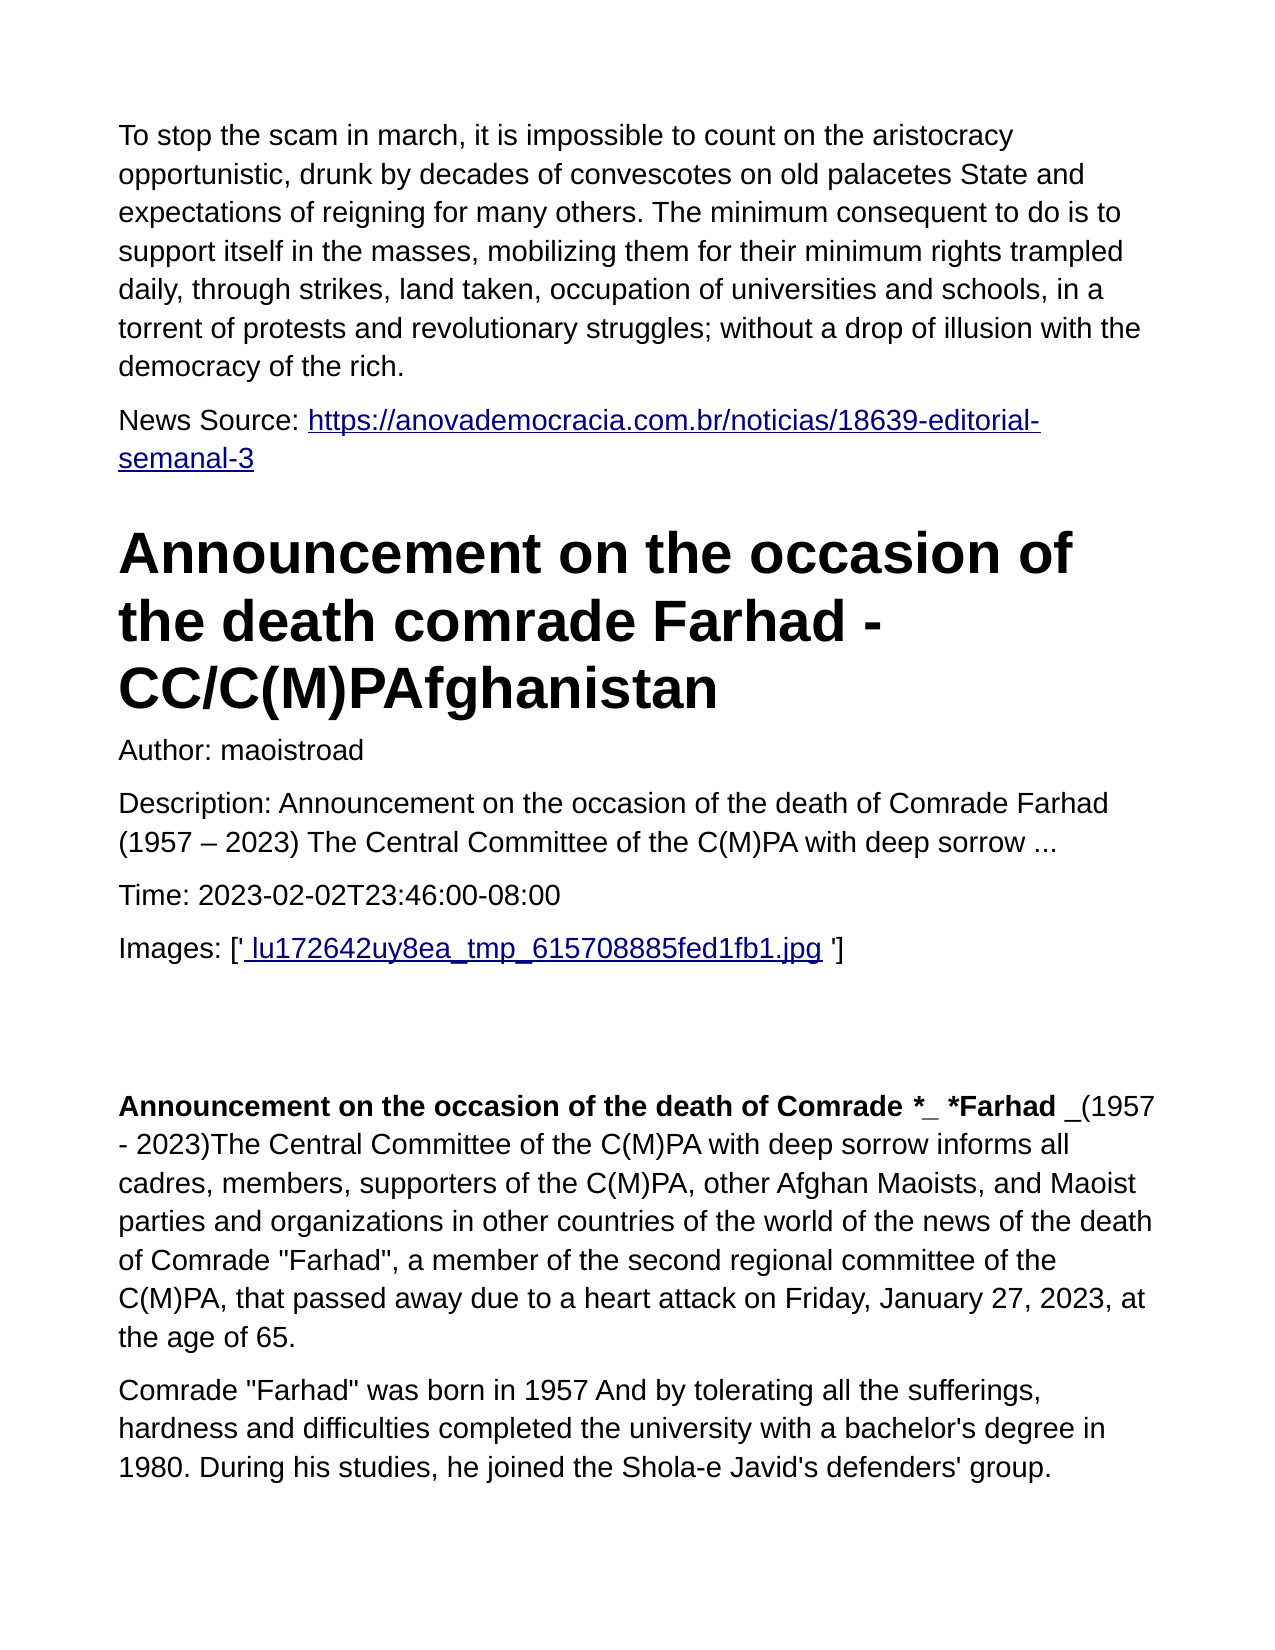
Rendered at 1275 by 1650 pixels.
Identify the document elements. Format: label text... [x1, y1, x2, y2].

text Images: [' lu172642uy8ea_tmp_615708885fed1fb1.jpg '] [118, 931, 1157, 964]
subtitle Announcement on the occasion of the death comrade Farhad - CC/C(M)PAfghanistan [118, 519, 1157, 720]
text Announcement on the occasion of the death of Comrade *_ *Farhad _(1957 - 2023)The Central Committee of the C(M)PA with deep sorrow informs all cadres, members, supporters of the C(M)PA, other Afghan Maoists, and Maoist parties and organizations in other countries of the world of the news of the death of Comrade "Farhad", a member of the second regional committee of the C(M)PA, that passed away due to a heart attack on Friday, January 27, 2023, at the age of 65. [118, 1088, 1157, 1353]
text Description: Announcement on the occasion of the death of Comrade Farhad (1957 – 2023) The Central Committee of the C(M)PA with deep sorrow ... [118, 786, 1157, 858]
text Author: maoistroad [118, 733, 1157, 766]
text Comrade "Farhad" was born in 1957 And by tolerating all the sufferings, hardness and difficulties completed the university with a bachelor's degree in 1980. During his studies, he joined the Shola-e Javid's defenders' group. [118, 1373, 1157, 1483]
text News Source: https://anovademocracia.com.br/noticias/18639-editorial-semanal-3 [118, 402, 1157, 474]
text To stop the scam in march, it is impossible to count on the aristocracy opportunistic, drunk by decades of convescotes on old palacetes State and expectations of reigning for many others. The minimum consequent to do is to support itself in the masses, mobilizing them for their minimum rights trampled daily, through strikes, land taken, occupation of universities and schools, in a torrent of protests and revolutionary struggles; without a drop of illusion with the democracy of the rich. [118, 118, 1157, 383]
text Time: 2023-02-02T23:46:00-08:00 [118, 878, 1157, 911]
